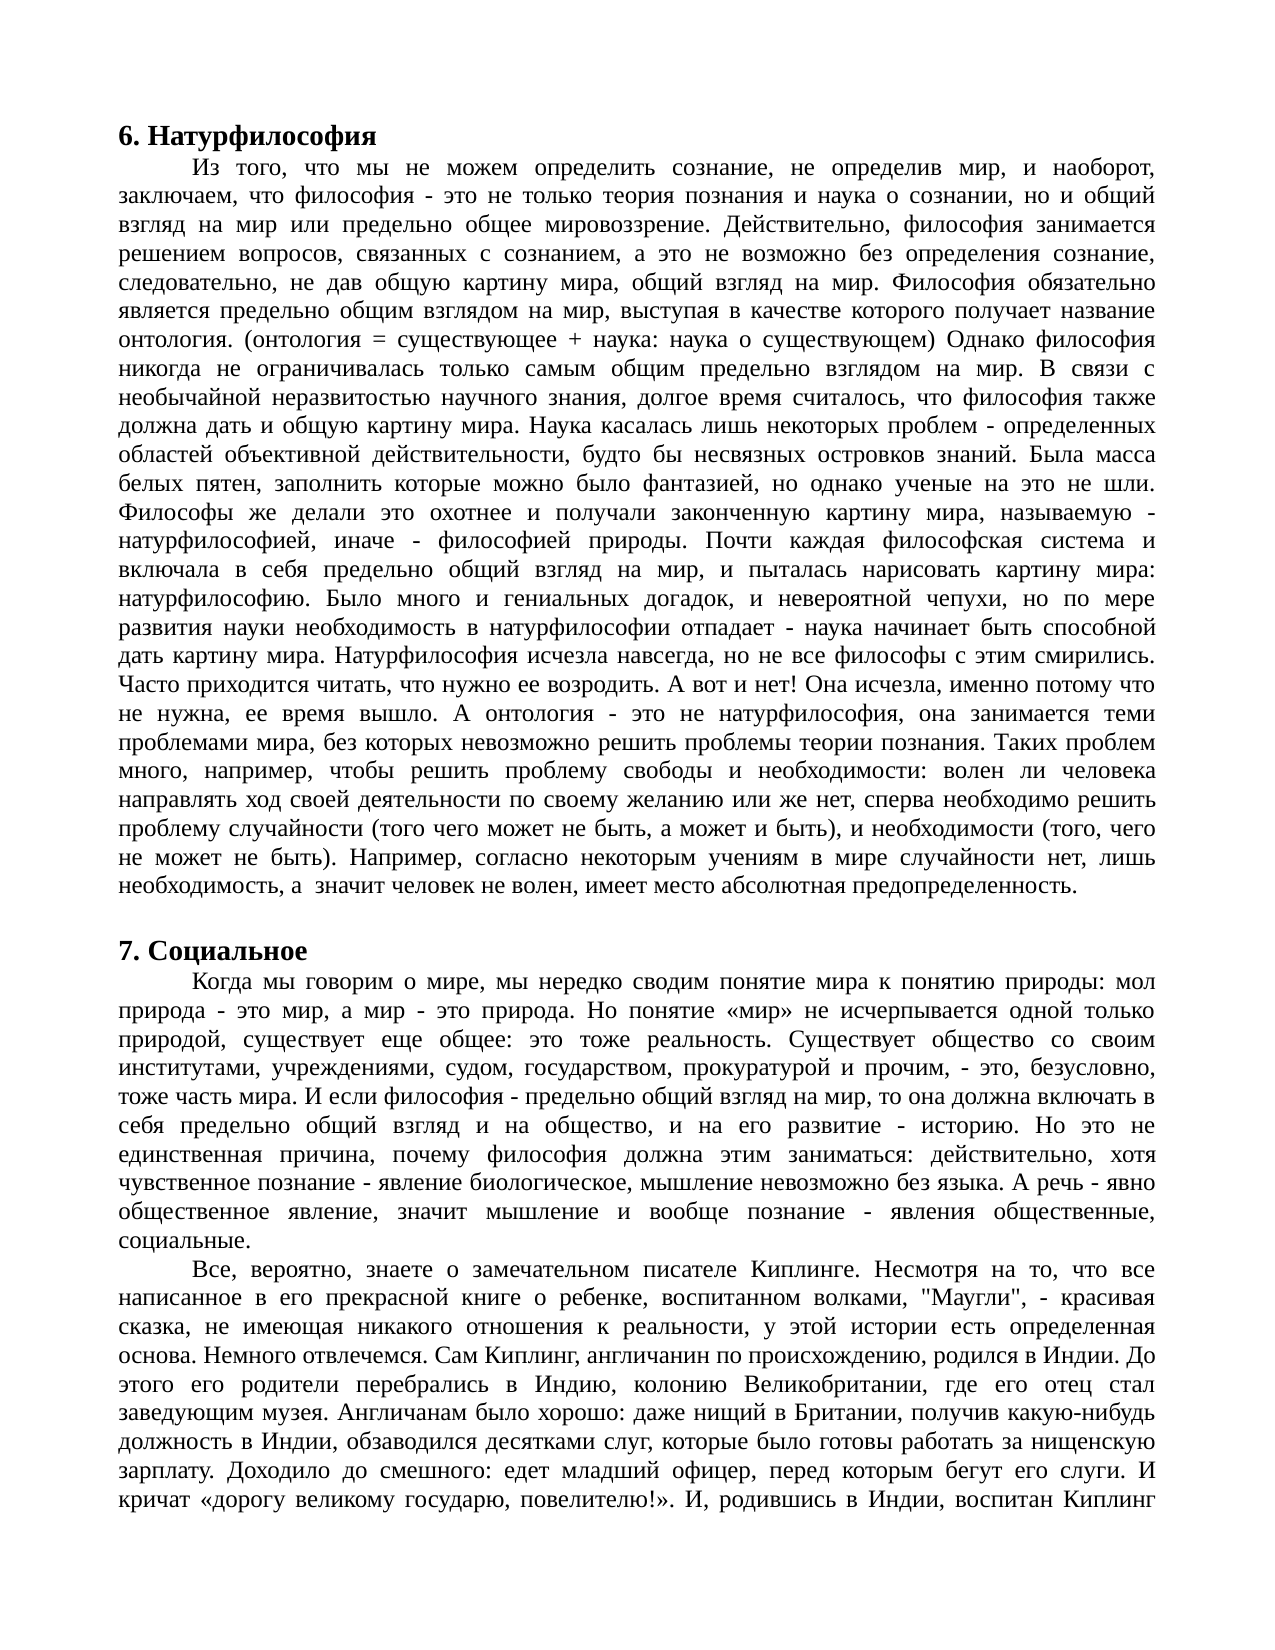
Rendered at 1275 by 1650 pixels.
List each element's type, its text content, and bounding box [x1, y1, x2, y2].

text Все, вероятно, знаете о замечательном писателе Киплинге. Несмотря на то, что все написанное в его прекрасной книге о ребенке, воспитанном волками, "Маугли", - красивая сказка, не имеющая никакого отношения к реальности, у этой истории есть определенная основа. Немного отвлечемся. Сам Киплинг, англичанин по происхождению, родился в Индии. До этого его родители перебрались в Индию, колонию Великобритании, где его отец стал заведующим музея. Англичанам было хорошо: даже нищий в Британии, получив какую-нибудь должность в Индии, обзаводился десятками слуг, которые было готовы работать за нищенскую зарплату. Доходило до смешного: едет младший офицер, перед которым бегут его слуги. И кричат «дорогу великому государю, повелителю!». И, родившись в Индии, воспитан Киплинг [118, 1254, 1157, 1512]
text 7. Социальное [118, 933, 1157, 966]
text Когда мы говорим о мире, мы нередко сводим понятие мира к понятию природы: мол природа - это мир, а мир - это природа. Но понятие «мир» не исчерпывается одной только природой, существует еще общее: это тоже реальность. Существует общество со своим институтами, учреждениями, судом, государством, прокуратурой и прочим, - это, безусловно, тоже часть мира. И если философия - предельно общий взгляд на мир, то она должна включать в себя предельно общий взгляд и на общество, и на его развитие - историю. Но это не единственная причина, почему философия должна этим заниматься: действительно, хотя чувственное познание - явление биологическое, мышление невозможно без языка. А речь - явно общественное явление, значит мышление и вообще познание - явления общественные, социальные. [118, 966, 1157, 1254]
text 6. Натурфилософия [118, 118, 1157, 152]
text Из того, что мы не можем определить сознание, не определив мир, и наоборот, заключаем, что философия - это не только теория познания и наука о сознании, но и общий взгляд на мир или предельно общее мировоззрение. Действительно, философия занимается решением вопросов, связанных с сознанием, а это не возможно без определения сознание, следовательно, не дав общую картину мира, общий взгляд на мир. Философия обязательно является предельно общим взглядом на мир, выступая в качестве которого получает название онтология. (онтология = существующее + наука: наука о существующем) Однако философия никогда не ограничивалась только самым общим предельно взглядом на мир. В связи с необычайной неразвитостью научного знания, долгое время считалось, что философия также должна дать и общую картину мира. Наука касалась лишь некоторых проблем - определенных областей объективной действительности, будто бы несвязных островков знаний. Была масса белых пятен, заполнить которые можно было фантазией, но однако ученые на это не шли. Философы же делали это охотнее и получали законченную картину мира, называемую - натурфилософией, иначе - философией природы. Почти каждая философская система и включала в себя предельно общий взгляд на мир, и пыталась нарисовать картину мира: натурфилософию. Было много и гениальных догадок, и невероятной чепухи, но по мере развития науки необходимость в натурфилософии отпадает - наука начинает быть способной дать картину мира. Натурфилософия исчезла навсегда, но не все философы с этим смирились. Часто приходится читать, что нужно ее возродить. А вот и нет! Она исчезла, именно потому что не нужна, ее время вышло. А онтология - это не натурфилософия, она занимается теми проблемами мира, без которых невозможно решить проблемы теории познания. Таких проблем много, например, чтобы решить проблему свободы и необходимости: волен ли человека направлять ход своей деятельности по своему желанию или же нет, сперва необходимо решить проблему случайности (того чего может не быть, а может и быть), и необходимости (того, чего не может не быть). Например, согласно некоторым учениям в мире случайности нет, лишь необходимость, а значит человек не волен, имеет место абсолютная предопределенность. [118, 152, 1157, 899]
